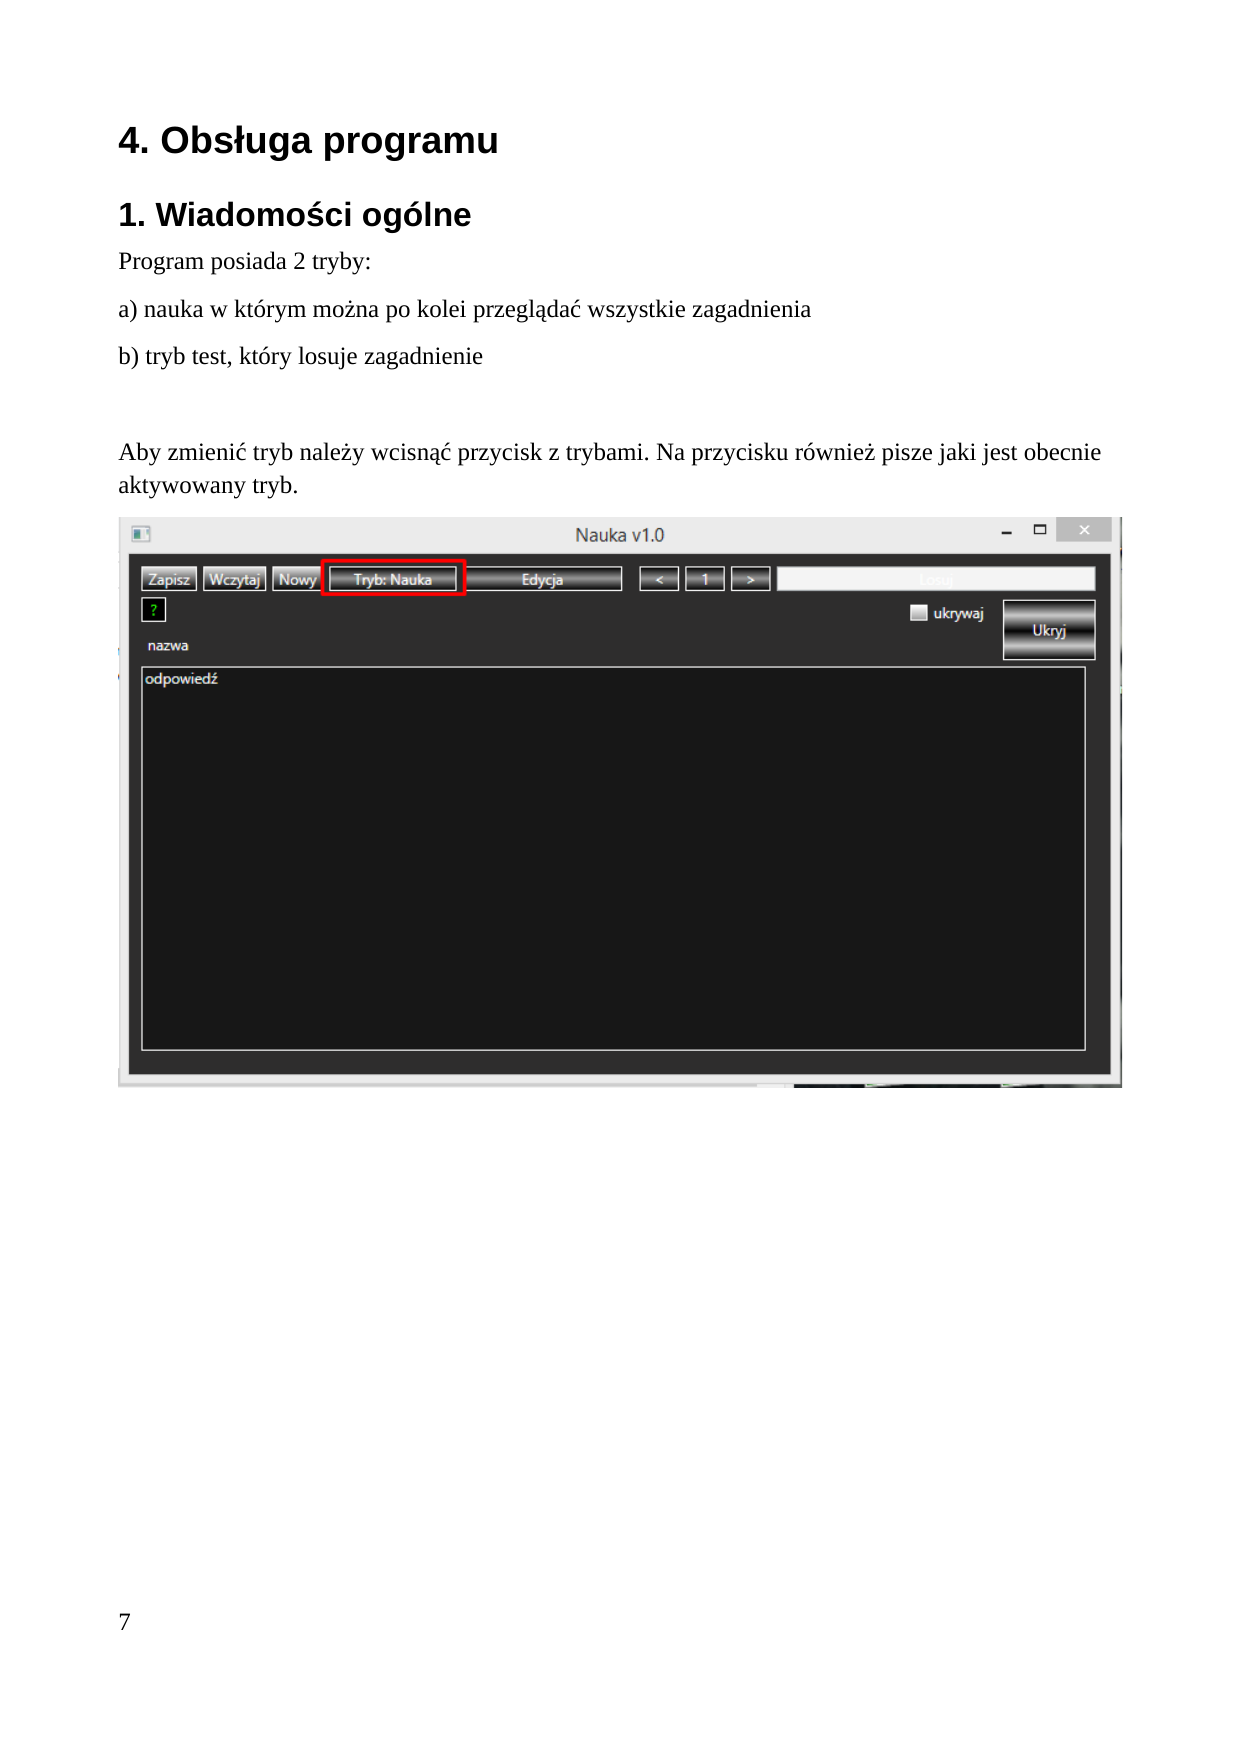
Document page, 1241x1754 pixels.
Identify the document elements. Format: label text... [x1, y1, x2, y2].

text Aby zmienić tryb należy wcisnąć przycisk z trybami. Na przycisku również pisze jaki jest obecnie aktywowany tryb. [118, 437, 1122, 498]
picture [118, 517, 1123, 1088]
text Program posiada 2 tryby: [118, 246, 1122, 275]
subtitle 4. Obsługa programu [118, 118, 1122, 162]
text b) tryb test, który losuje zagadnienie [118, 341, 1122, 370]
subtitle 1. Wiadomości ogólne [118, 195, 1122, 234]
text a) nauka w którym można po kolei przeglądać wszystkie zagadnienia [118, 294, 1122, 323]
